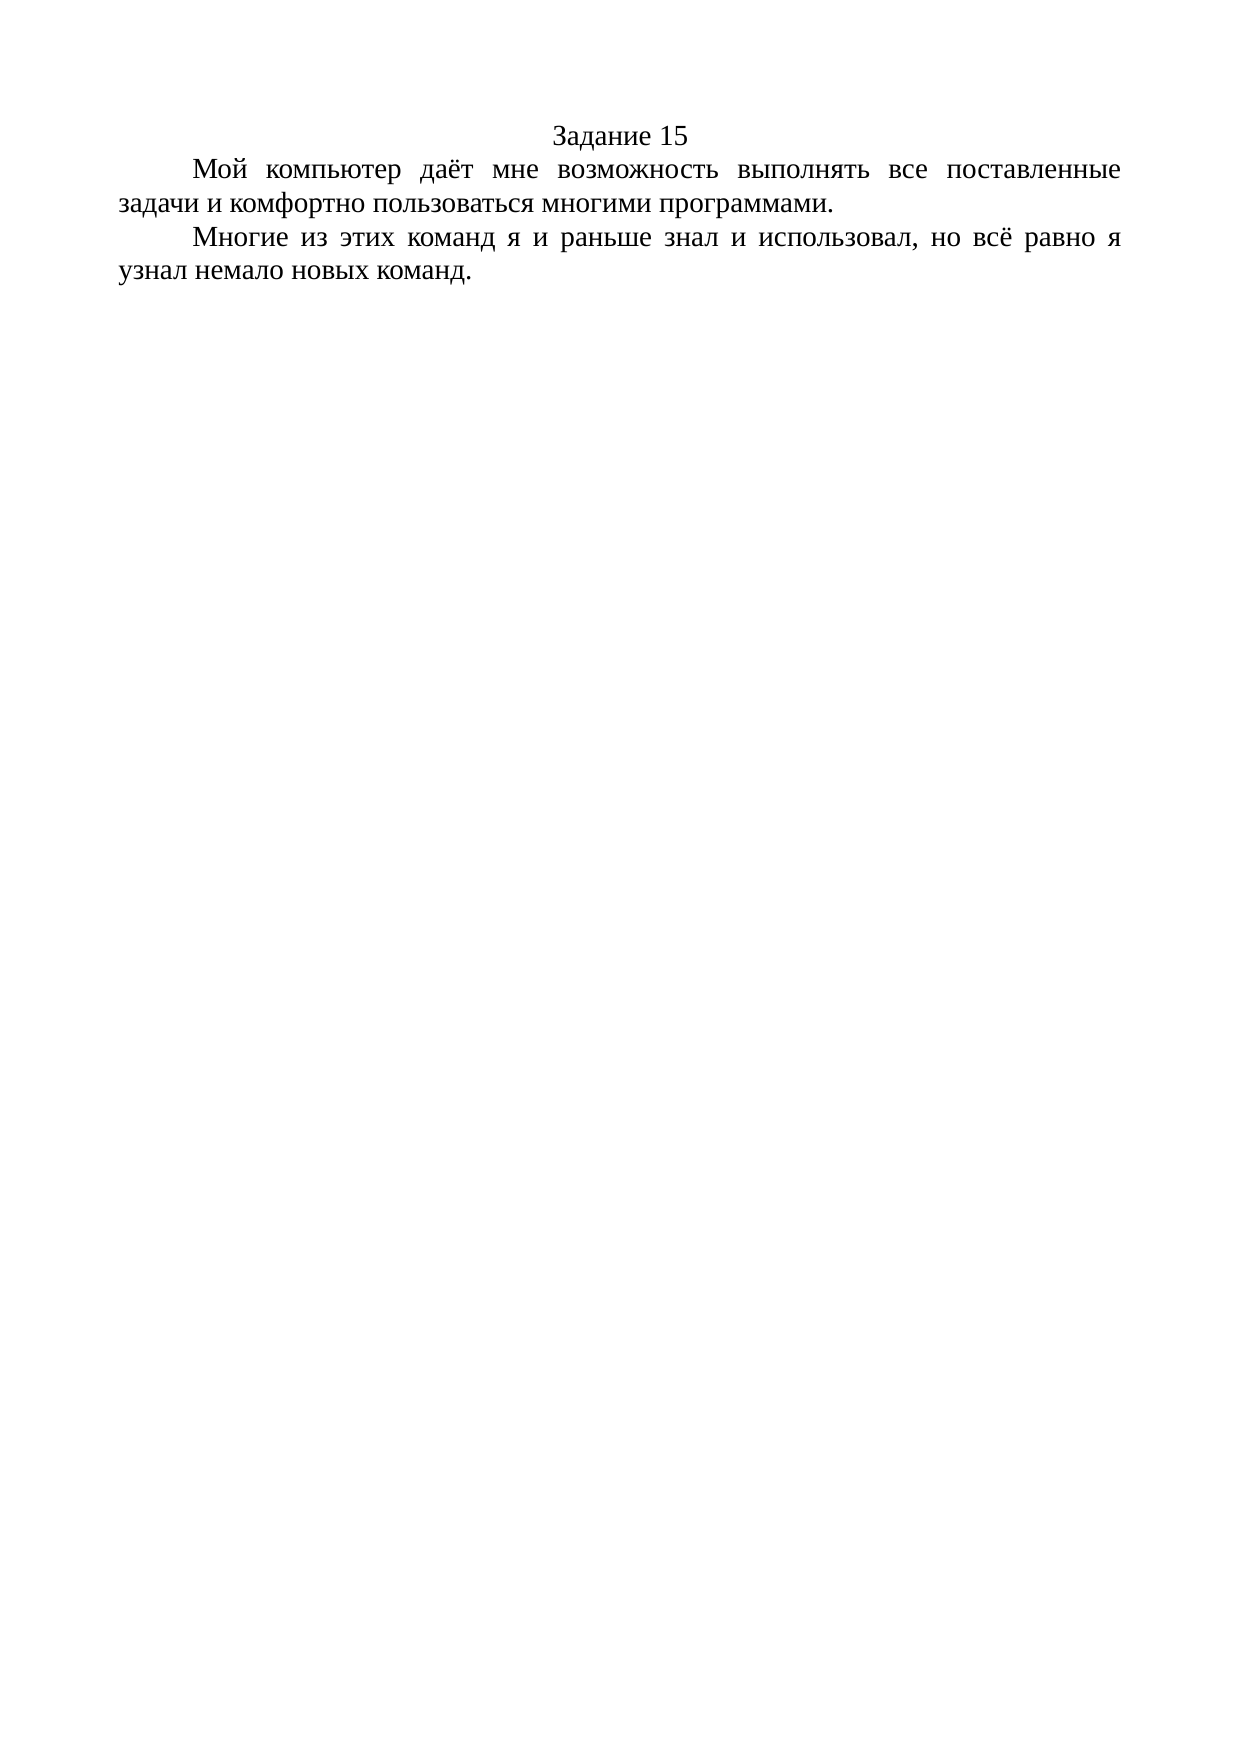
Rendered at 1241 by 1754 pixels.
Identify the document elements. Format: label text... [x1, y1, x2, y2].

text Мой компьютер даёт мне возможность выполнять все поставленные задачи и комфортно пользоваться многими программами. [118, 152, 1122, 219]
text Многие из этих команд я и раньше знал и использовал, но всё равно я узнал немало новых команд. [118, 219, 1122, 286]
text Задание 15 [118, 118, 1122, 152]
